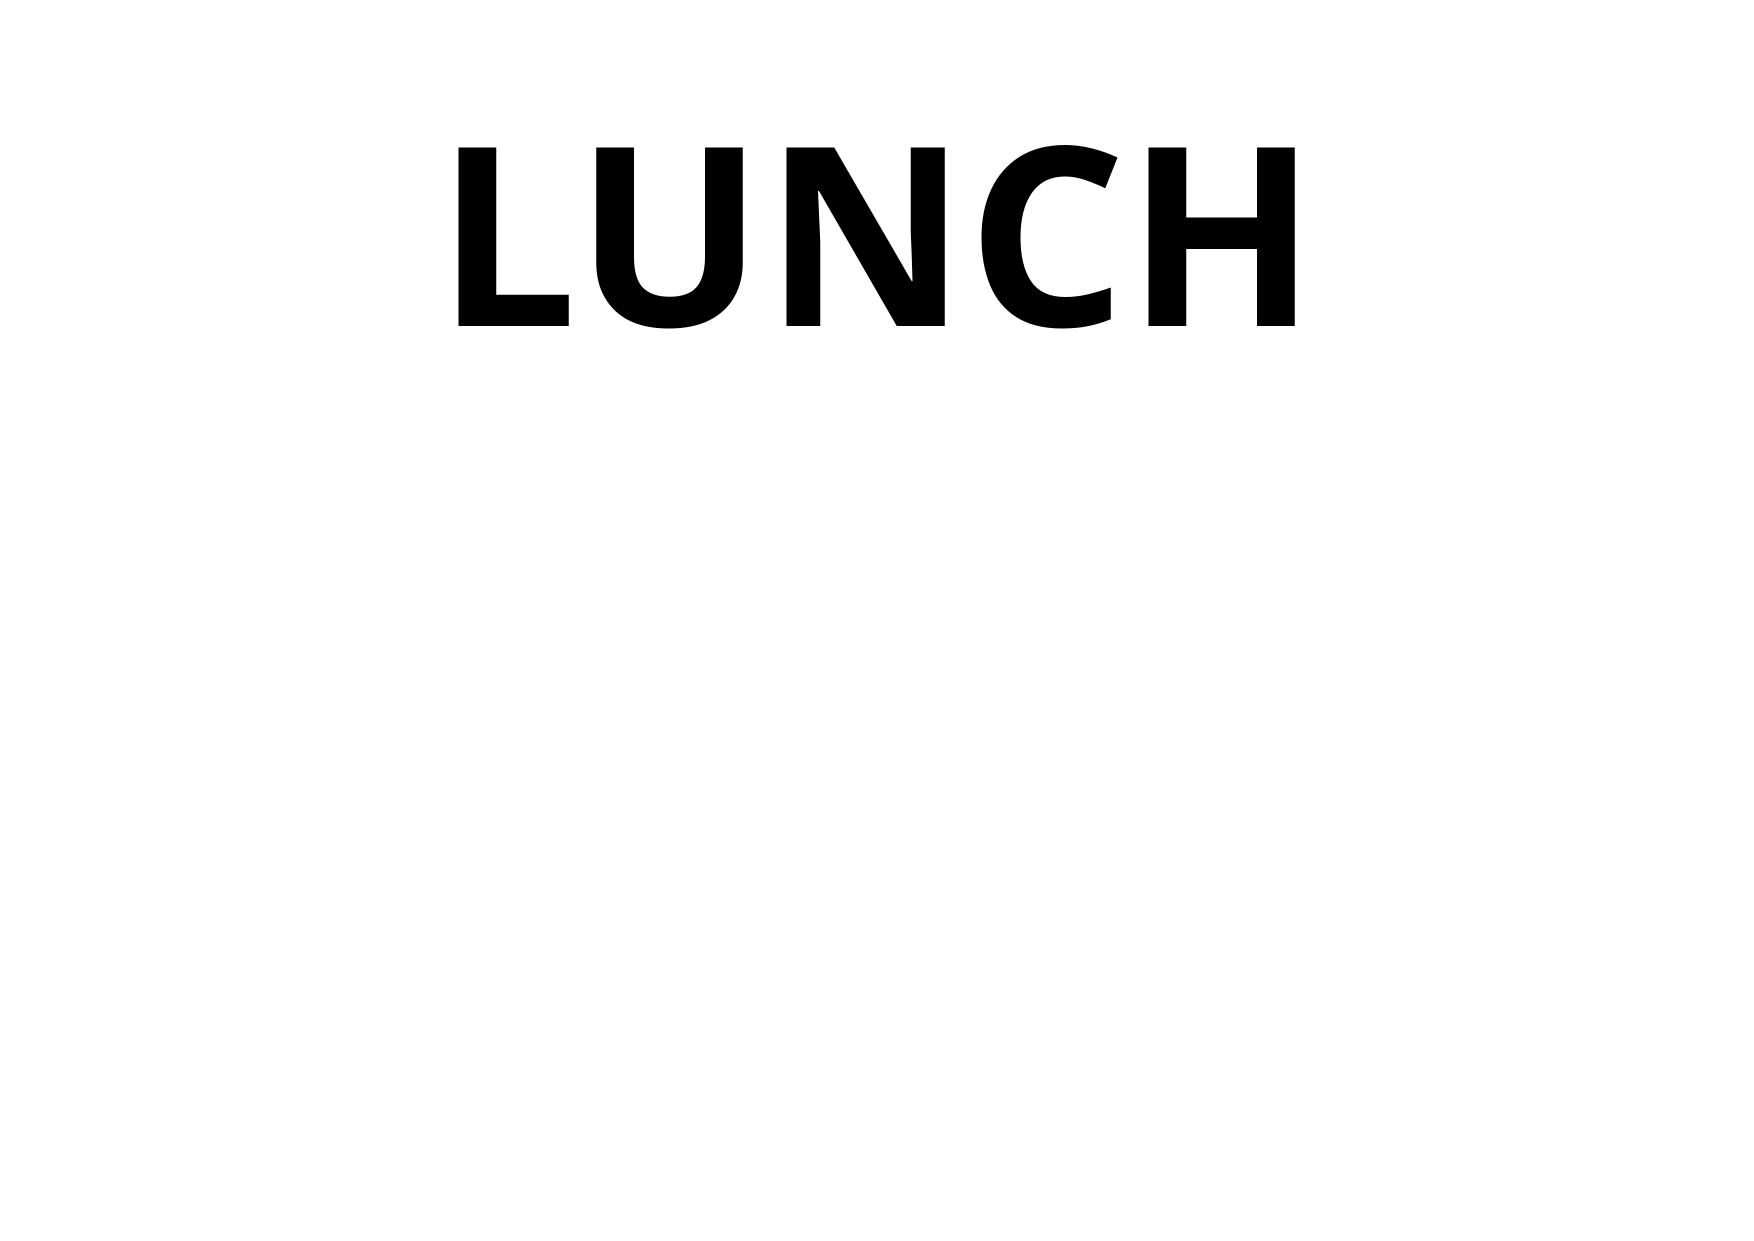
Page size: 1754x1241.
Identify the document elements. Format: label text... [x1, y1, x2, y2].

text LUNCH [59, 59, 1695, 399]
